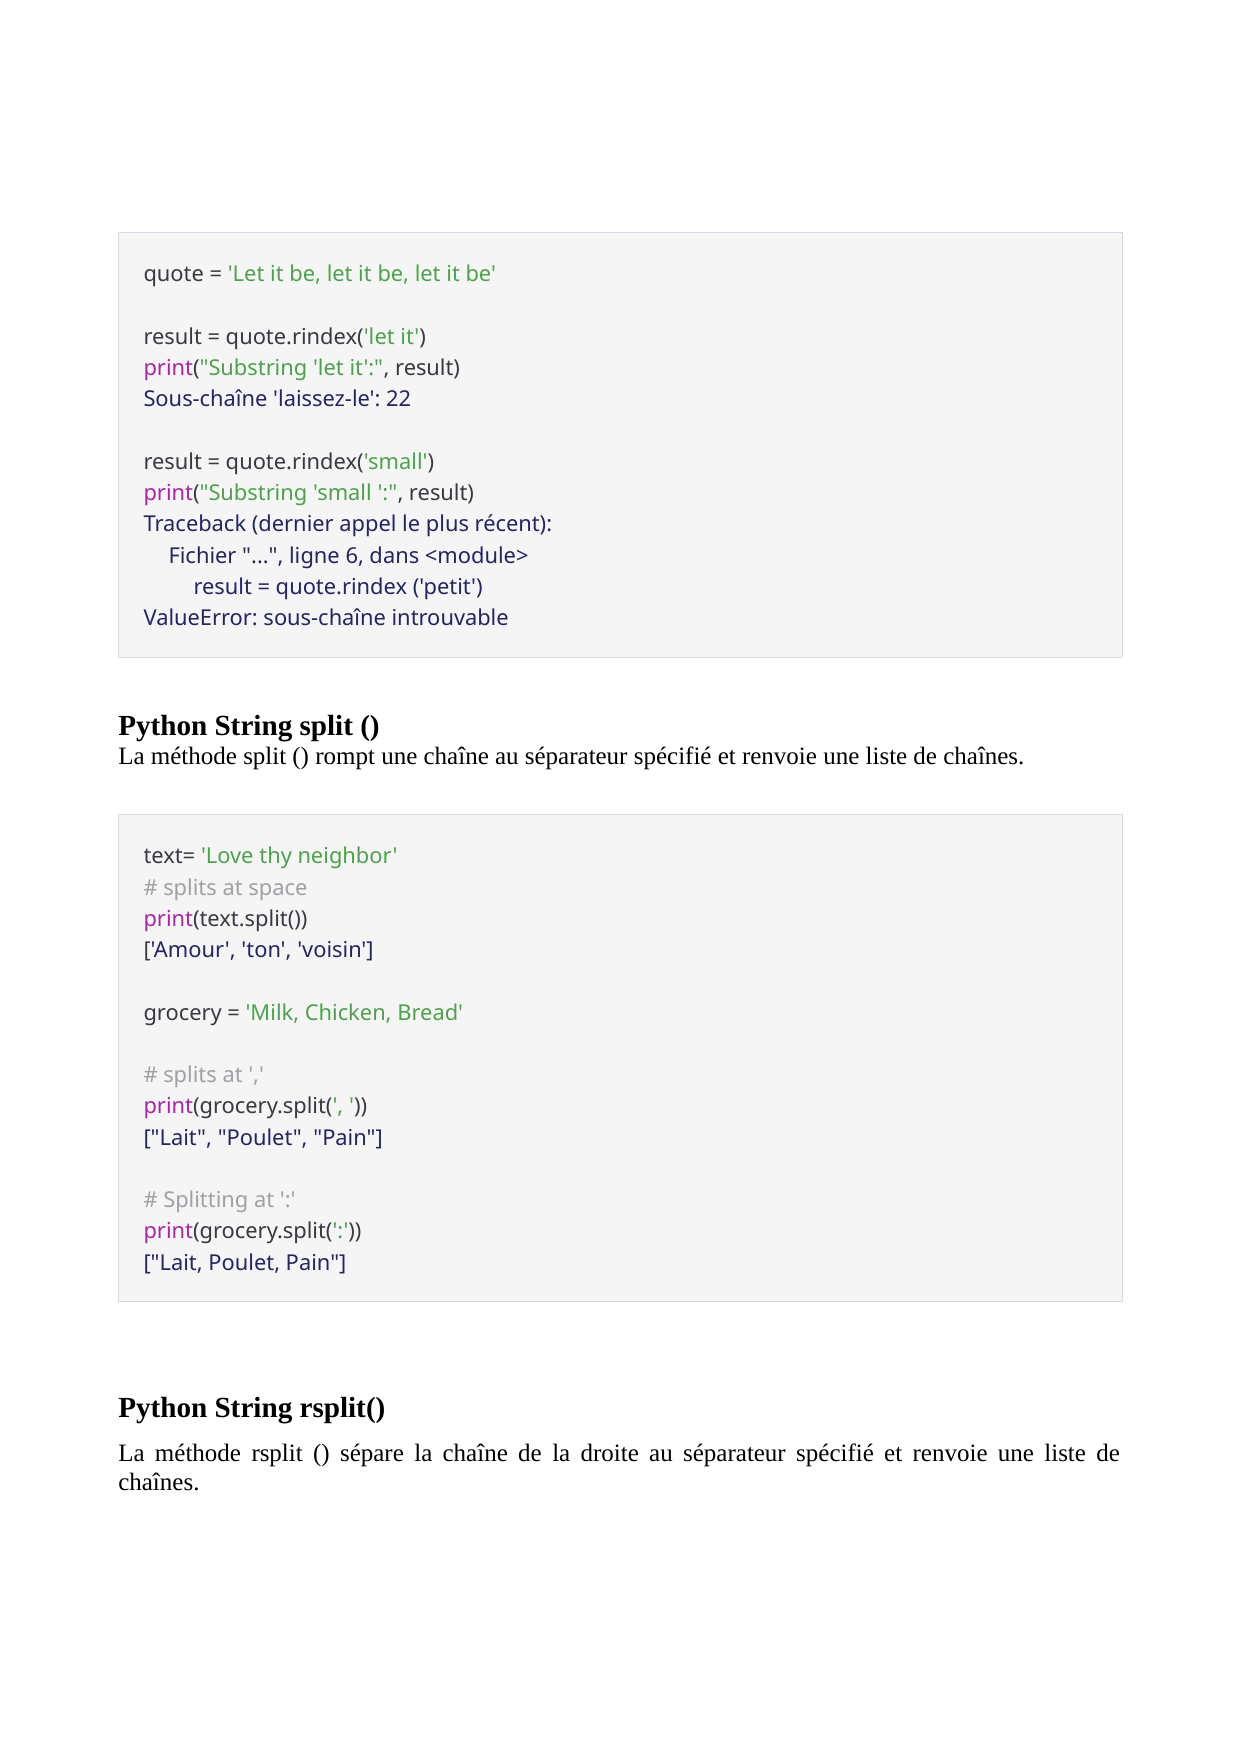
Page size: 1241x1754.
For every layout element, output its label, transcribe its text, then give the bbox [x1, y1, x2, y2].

text ValueError: sous-chaîne introuvable [119, 576, 1122, 657]
text result = quote.rindex('small') [119, 419, 1122, 451]
text Sous-chaîne 'laissez-le': 22 [119, 357, 1122, 388]
text print("Substring 'small ':", result) [119, 451, 1122, 482]
text quote = 'Let it be, let it be, let it be' [119, 233, 1122, 263]
subtitle Python String rsplit() [118, 1389, 1122, 1423]
text print(grocery.split(', ')) [119, 1064, 1122, 1095]
text Fichier "...", ligne 6, dans <module> [119, 513, 1122, 544]
text Traceback (dernier appel le plus récent): [119, 482, 1122, 513]
subtitle La méthode rsplit () sépare la chaîne de la droite au séparateur spécifié et renvoie une liste de chaînes. [118, 1438, 1122, 1496]
text print(text.split()) [119, 876, 1122, 908]
text # splits at space [119, 845, 1122, 876]
text ['Amour', 'ton', 'voisin'] [119, 908, 1122, 939]
subtitle Python String split () [118, 658, 1122, 741]
text ["Lait, Poulet, Pain"] [119, 1220, 1122, 1301]
text print("Substring 'let it':", result) [119, 326, 1122, 357]
text # Splitting at ':' [119, 1158, 1122, 1189]
text ["Lait", "Poulet", "Pain"] [119, 1095, 1122, 1126]
text result = quote.rindex('let it') [119, 294, 1122, 326]
text print(grocery.split(':')) [119, 1189, 1122, 1220]
text text= 'Love thy neighbor' [119, 815, 1122, 845]
subtitle La méthode split () rompt une chaîne au séparateur spécifié et renvoie une liste de chaînes. [118, 741, 1122, 770]
text result = quote.rindex ('petit') [119, 544, 1122, 576]
text # splits at ',' [119, 1033, 1122, 1064]
text grocery = 'Milk, Chicken, Bread' [119, 970, 1122, 1001]
